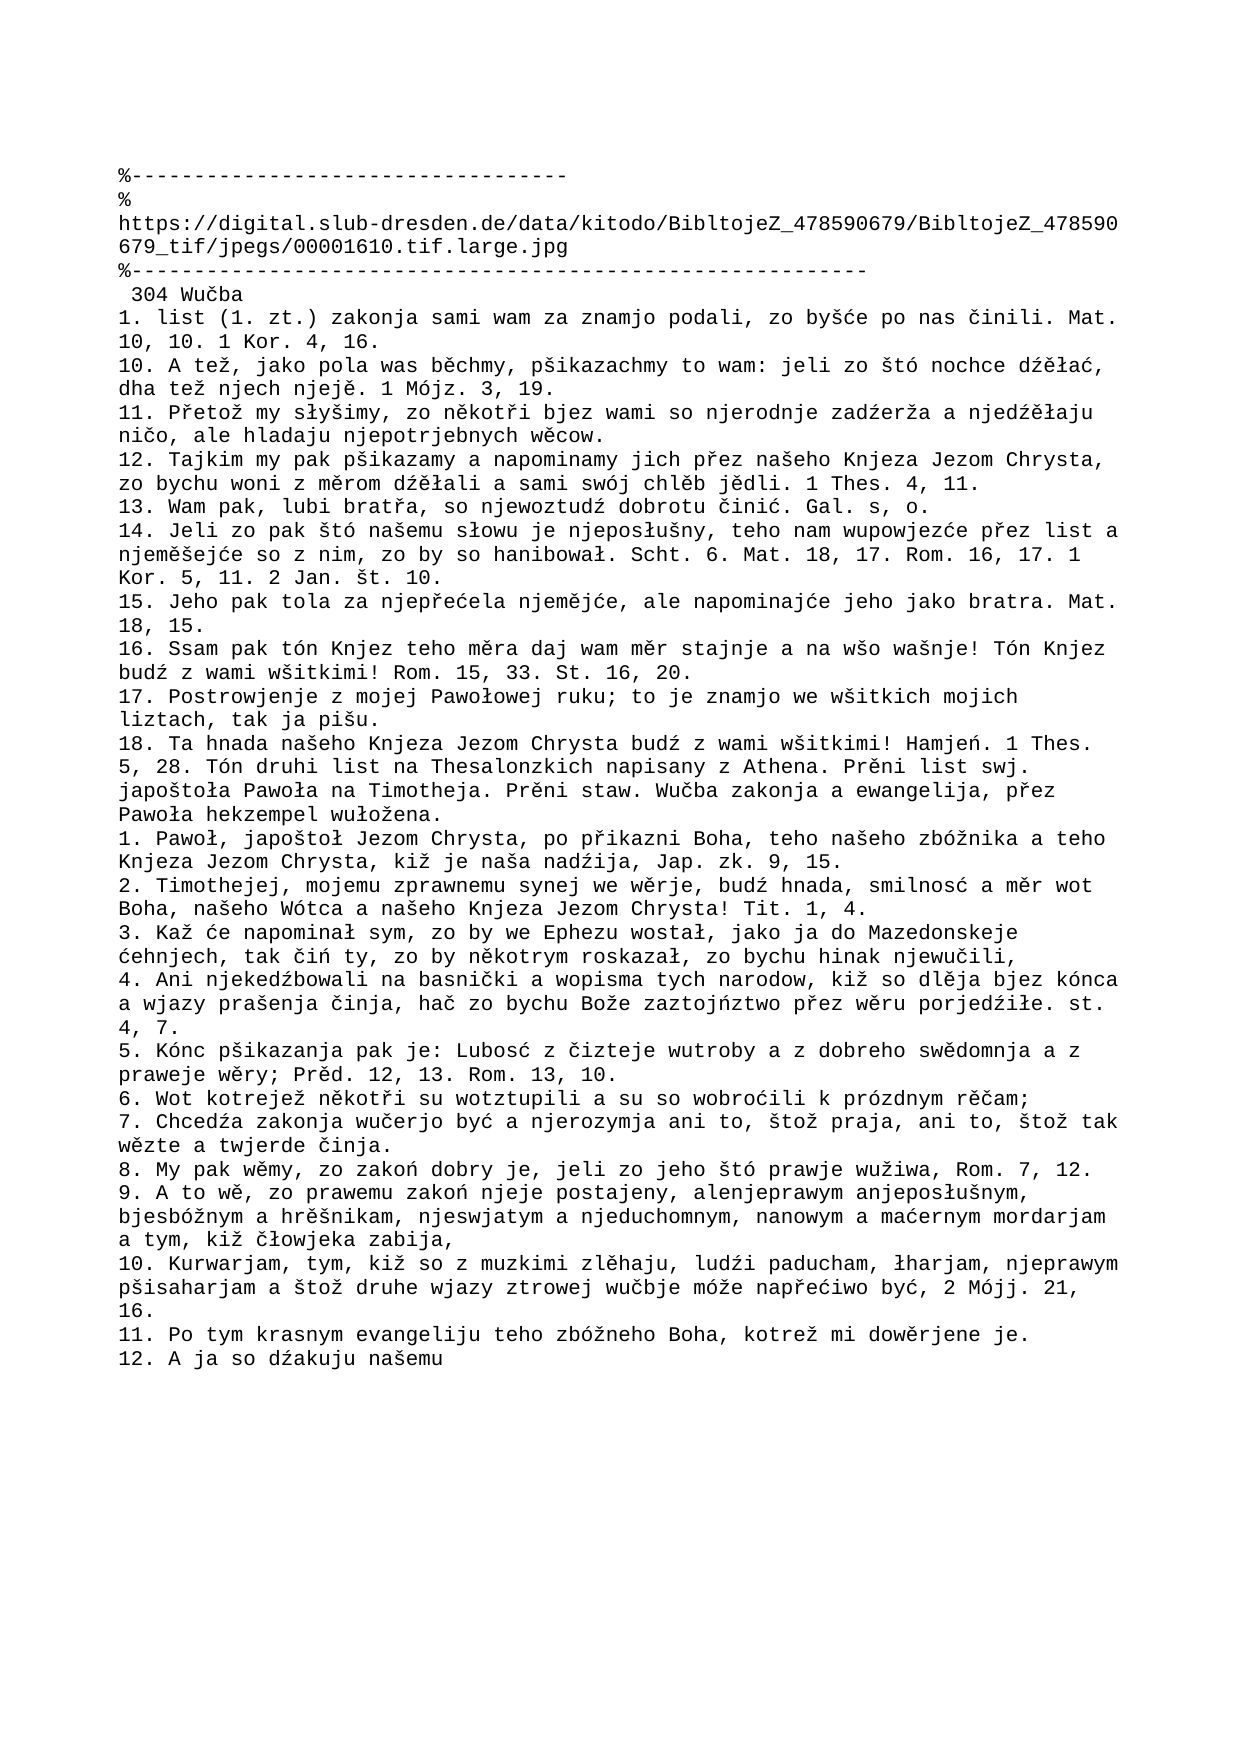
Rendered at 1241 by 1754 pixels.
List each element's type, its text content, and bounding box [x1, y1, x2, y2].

text 16. Ssam pak tón Knjez teho měra daj wam měr stajnje a na wšo wašnje! Tón Knjez budź z wami wšitkimi! Rom. 15, 33. St. 16, 20. [118, 638, 1122, 686]
text 10. A tež, jako pola was běchmy, pšikazachmy to wam: jeli zo štó nochce dźěłać, dha tež njech njejě. 1 Mójz. 3, 19. [118, 354, 1122, 402]
text 12. A ja so dźakuju našemu [118, 1348, 1122, 1371]
text 14. Jeli zo pak štó našemu słowu je njeposłušny, teho nam wupowjezće přez list a njeměšejće so z nim, zo by so hanibował. Scht. 6. Mat. 18, 17. Rom. 16, 17. 1 Kor. 5, 11. 2 Jan. št. 10. [118, 520, 1122, 591]
text 6. Wot kotrejež někotři su wotztupili a su so wobroćili k prózdnym rěčam; [118, 1088, 1122, 1111]
text 12. Tajkim my pak pšikazamy a napominamy jich přez našeho Knjeza Jezom Chrysta, zo bychu woni z měrom dźěłali a sami swój chlěb jědli. 1 Thes. 4, 11. [118, 449, 1122, 496]
text 7. Chcedźa zakonja wučerjo być a njerozymja ani to, štož praja, ani to, štož tak wězte a twjerde činja. [118, 1111, 1122, 1158]
text 1. Pawoł, japoštoł Jezom Chrysta, po přikazni Boha, teho našeho zbóžnika a teho Knjeza Jezom Chrysta, kiž je naša nadźija, Jap. zk. 9, 15. [118, 827, 1122, 875]
text 15. Jeho pak tola za njepřećela njemějće, ale napominajće jeho jako bratra. Mat. 18, 15. [118, 591, 1122, 638]
text 11. Po tym krasnym evangeliju teho zbóžneho Boha, kotrež mi dowěrjene je. [118, 1324, 1122, 1348]
text 4. Ani njekedźbowali na basnički a wopisma tych narodow, kiž so dlěja bjez kónca a wjazy prašenja činja, hač zo bychu Bože zaztojńztwo přez wěru porjedźiłe. st. 4, 7. [118, 969, 1122, 1040]
text 1. list (1. zt.) zakonja sami wam za znamjo podali, zo byšće po nas činili. Mat. 10, 10. 1 Kor. 4, 16. [118, 307, 1122, 354]
text 3. Kaž će napominał sym, zo by we Ephezu wostał, jako ja do Mazedonskeje ćehnjech, tak čiń ty, zo by někotrym roskazał, zo bychu hinak njewučili, [118, 922, 1122, 969]
text 13. Wam pak, lubi bratřa, so njewoztudź dobrotu činić. Gal. s, o. [118, 496, 1122, 520]
text 5. Kónc pšikazanja pak je: Lubosć z čizteje wutroby a z dobreho swědomnja a z praweje wěry; Prěd. 12, 13. Rom. 13, 10. [118, 1040, 1122, 1088]
text % https://digital.slub-dresden.de/data/kitodo/BibltojeZ_478590679/BibltojeZ_478590679_tif/jpegs/00001610.tif.large.jpg [118, 189, 1122, 260]
text 17. Postrowjenje z mojej Pawołowej ruku; to je znamjo we wšitkich mojich liztach, tak ja pišu. [118, 686, 1122, 733]
text %----------------------------------- [118, 165, 1122, 189]
text 11. Přetož my słyšimy, zo někotři bjez wami so njerodnje zadźerža a njedźěłaju ničo, ale hladaju njepotrjebnych wěcow. [118, 402, 1122, 449]
text 304 Wučba [118, 284, 1122, 307]
text 9. A to wě, zo prawemu zakoń njeje postajeny, alenjeprawym anjeposłušnym, bjesbóžnym a hrěšnikam, njeswjatym a njeduchomnym, nanowym a maćernym mordarjam a tym, kiž čłowjeka zabija, [118, 1182, 1122, 1253]
text %----------------------------------------------------------- [118, 260, 1122, 284]
text 8. My pak wěmy, zo zakoń dobry je, jeli zo jeho štó prawje wužiwa, Rom. 7, 12. [118, 1158, 1122, 1182]
text 18. Ta hnada našeho Knjeza Jezom Chrysta budź z wami wšitkimi! Hamjeń. 1 Thes. 5, 28. Tón druhi list na Thesalonzkich napisany z Athena. Prěni list swj. japoštoła Pawoła na Timotheja. Prěni staw. Wučba zakonja a ewangelija, přez Pawoła hekzempel wułožena. [118, 733, 1122, 827]
text 2. Timothejej, mojemu zprawnemu synej we wěrje, budź hnada, smilnosć a měr wot Boha, našeho Wótca a našeho Knjeza Jezom Chrysta! Tit. 1, 4. [118, 875, 1122, 922]
text 10. Kurwarjam, tym, kiž so z muzkimi zlěhaju, ludźi paducham, łharjam, njeprawym pšisaharjam a štož druhe wjazy ztrowej wučbje móže napřećiwo być, 2 Mójj. 21, 16. [118, 1253, 1122, 1324]
